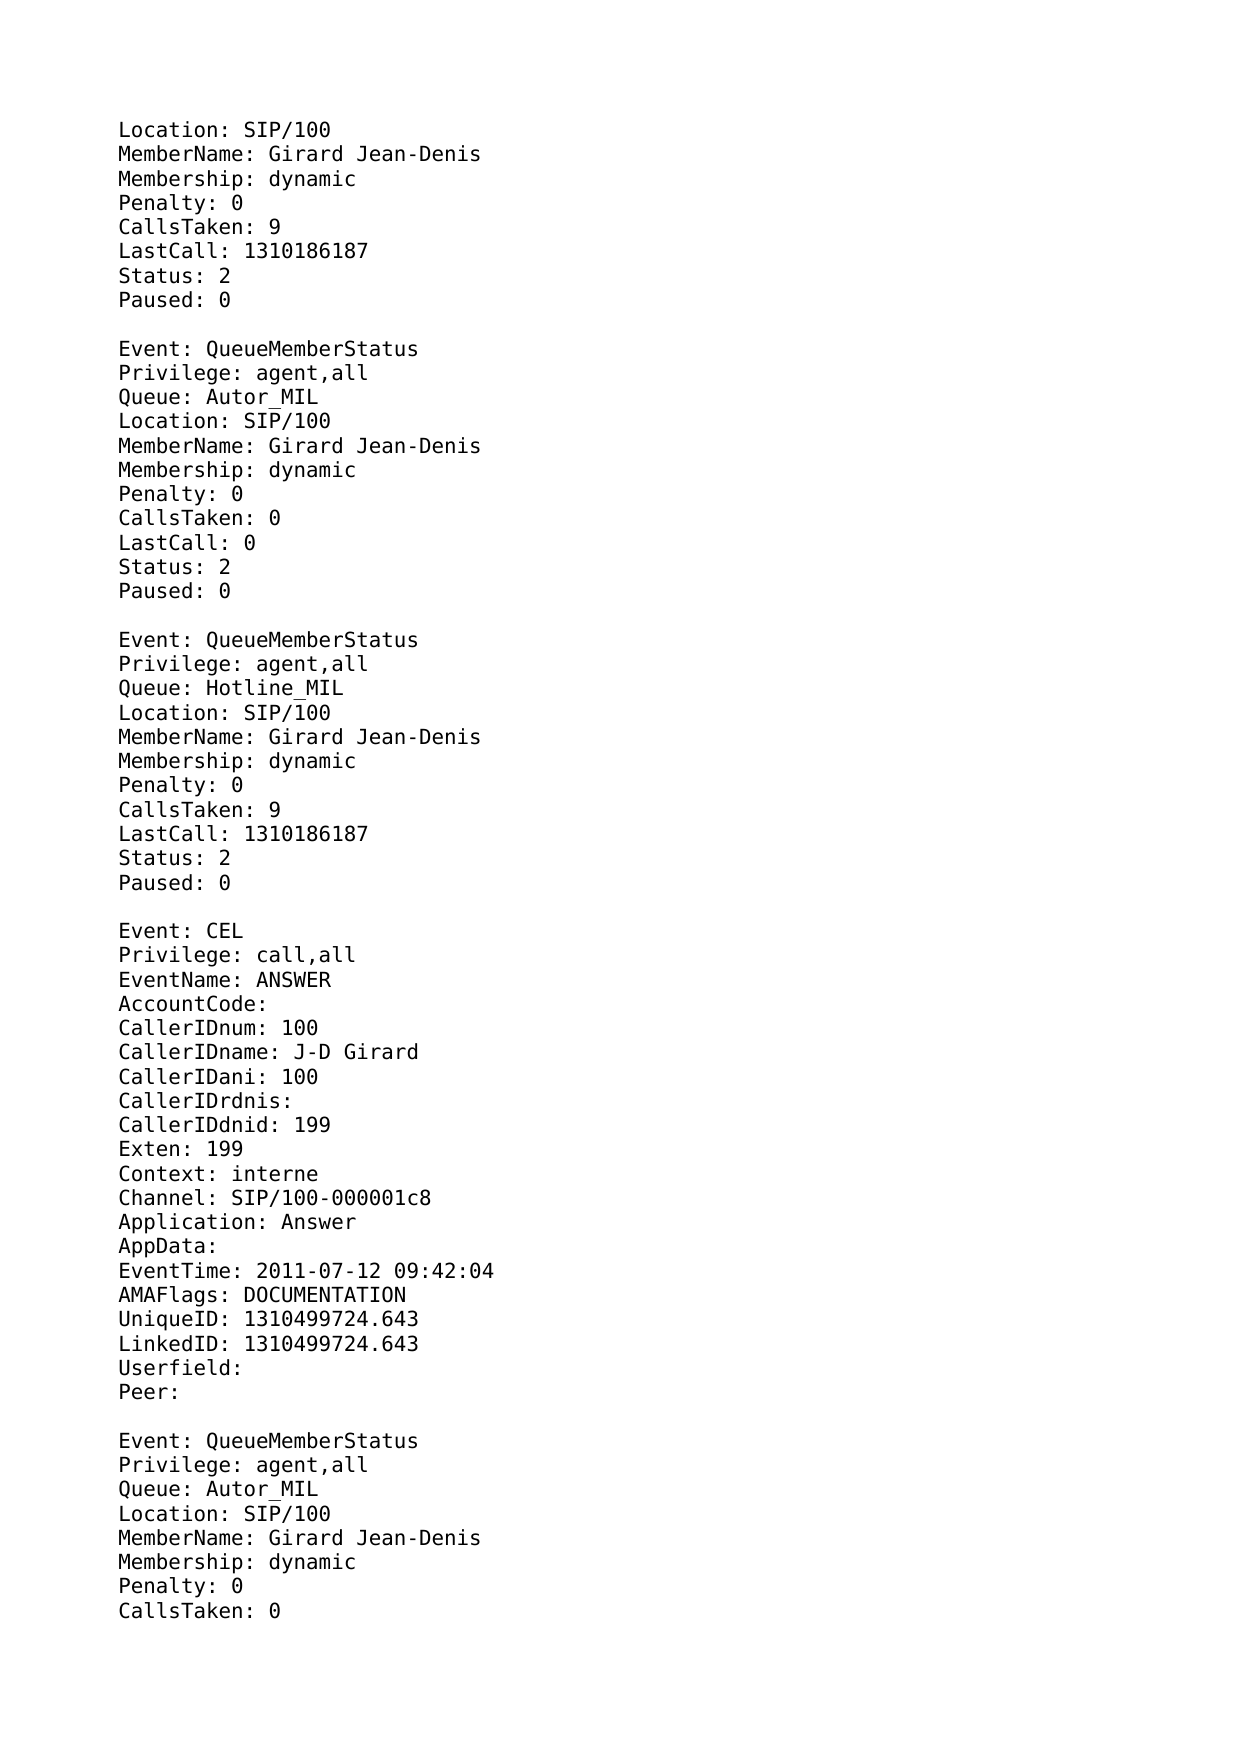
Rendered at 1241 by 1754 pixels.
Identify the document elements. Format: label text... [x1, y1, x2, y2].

text CallsTaken: 0 [118, 1599, 1122, 1623]
text Paused: 0 [118, 288, 1122, 312]
text CallerIDani: 100 [118, 1065, 1122, 1089]
text EventTime: 2011-07-12 09:42:04 [118, 1259, 1122, 1283]
text Membership: dynamic [118, 1550, 1122, 1574]
text Channel: SIP/100-000001c8 [118, 1186, 1122, 1210]
text Privilege: agent,all [118, 1453, 1122, 1477]
text Penalty: 0 [118, 191, 1122, 215]
text CallsTaken: 9 [118, 215, 1122, 239]
text Membership: dynamic [118, 458, 1122, 482]
text LastCall: 0 [118, 531, 1122, 555]
text CallerIDrdnis: [118, 1089, 1122, 1113]
text Membership: dynamic [118, 749, 1122, 773]
text Location: SIP/100 [118, 701, 1122, 725]
text Privilege: agent,all [118, 652, 1122, 676]
text LinkedID: 1310499724.643 [118, 1332, 1122, 1356]
text Penalty: 0 [118, 773, 1122, 798]
text MemberName: Girard Jean-Denis [118, 142, 1122, 167]
text Penalty: 0 [118, 482, 1122, 506]
text Queue: Autor_MIL [118, 1477, 1122, 1502]
text Paused: 0 [118, 579, 1122, 603]
text Queue: Hotline_MIL [118, 676, 1122, 701]
text Event: QueueMemberStatus [118, 337, 1122, 361]
text Membership: dynamic [118, 167, 1122, 191]
text Event: CEL [118, 919, 1122, 943]
text LastCall: 1310186187 [118, 239, 1122, 264]
text Location: SIP/100 [118, 118, 1122, 142]
text Paused: 0 [118, 871, 1122, 895]
text Context: interne [118, 1162, 1122, 1186]
text Status: 2 [118, 555, 1122, 579]
text Queue: Autor_MIL [118, 385, 1122, 409]
text CallerIDnum: 100 [118, 1016, 1122, 1040]
text Event: QueueMemberStatus [118, 628, 1122, 652]
text AccountCode: [118, 992, 1122, 1016]
text CallsTaken: 9 [118, 798, 1122, 822]
text EventName: ANSWER [118, 968, 1122, 992]
text Location: SIP/100 [118, 1502, 1122, 1526]
text Location: SIP/100 [118, 409, 1122, 434]
text Penalty: 0 [118, 1574, 1122, 1599]
text MemberName: Girard Jean-Denis [118, 725, 1122, 749]
text AppData: [118, 1234, 1122, 1259]
text Event: QueueMemberStatus [118, 1429, 1122, 1453]
text CallerIDname: J-D Girard [118, 1040, 1122, 1065]
text AMAFlags: DOCUMENTATION [118, 1283, 1122, 1307]
text Privilege: agent,all [118, 361, 1122, 385]
text Exten: 199 [118, 1137, 1122, 1162]
text MemberName: Girard Jean-Denis [118, 434, 1122, 458]
text MemberName: Girard Jean-Denis [118, 1526, 1122, 1550]
text Privilege: call,all [118, 943, 1122, 968]
text Status: 2 [118, 264, 1122, 288]
text LastCall: 1310186187 [118, 822, 1122, 846]
text Userfield: [118, 1356, 1122, 1380]
text UniqueID: 1310499724.643 [118, 1307, 1122, 1332]
text Application: Answer [118, 1210, 1122, 1234]
text CallsTaken: 0 [118, 506, 1122, 531]
text CallerIDdnid: 199 [118, 1113, 1122, 1137]
text Peer: [118, 1380, 1122, 1404]
text Status: 2 [118, 846, 1122, 871]
